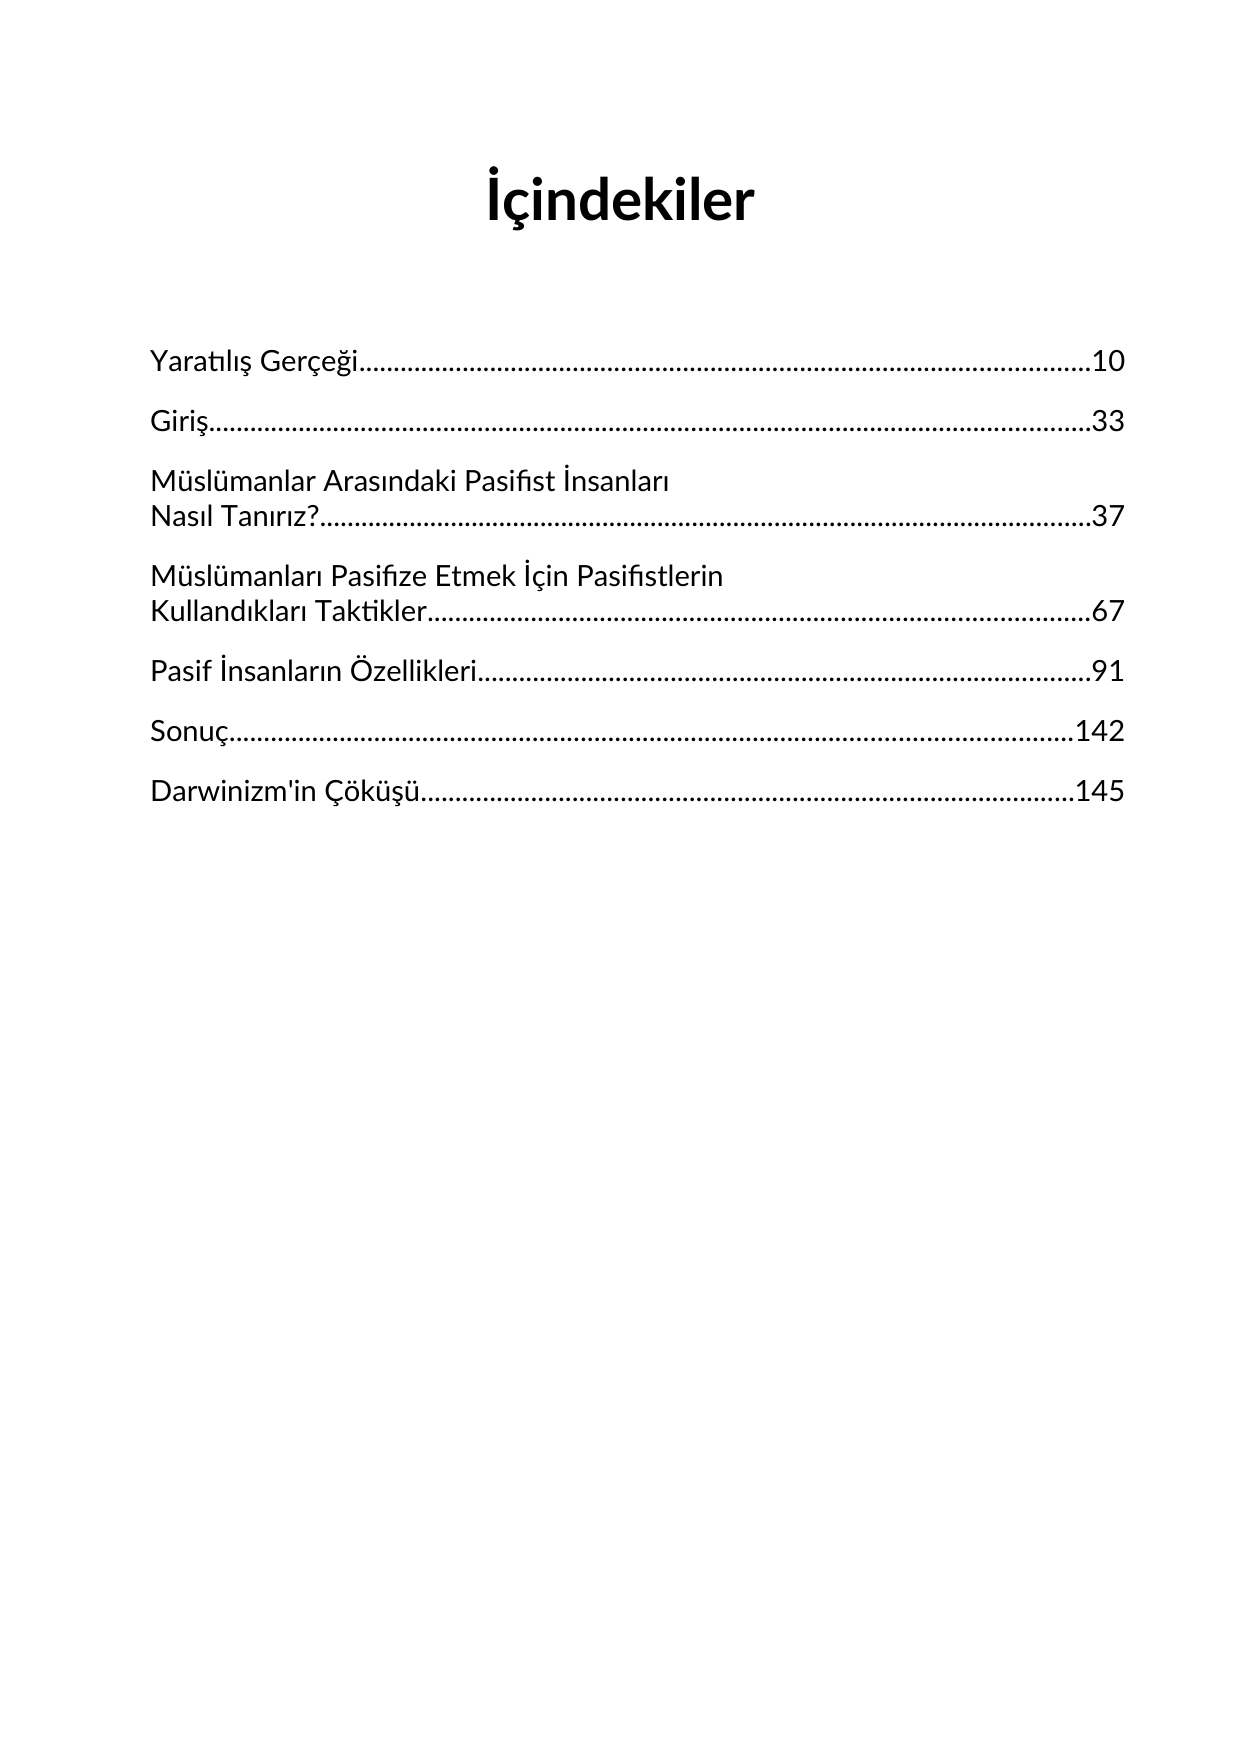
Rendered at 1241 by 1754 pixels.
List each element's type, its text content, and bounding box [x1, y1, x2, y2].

subtitle İçindekiler [150, 162, 1090, 232]
subtitle Müslümanlar Arasındaki Pasifist İnsanları Nasıl Tanırız? 37 [150, 463, 1090, 533]
subtitle Giriş 33 [150, 403, 1090, 438]
subtitle Yaratılış Gerçeği 10 [150, 343, 1090, 378]
subtitle Sonuç 142 [150, 713, 1090, 748]
subtitle Darwinizm'in Çöküşü 145 [150, 773, 1090, 808]
subtitle Pasif İnsanların Özellikleri 91 [150, 653, 1090, 688]
subtitle Müslümanları Pasifize Etmek İçin Pasifistlerin Kullandıkları Taktikler 67 [150, 558, 1090, 628]
